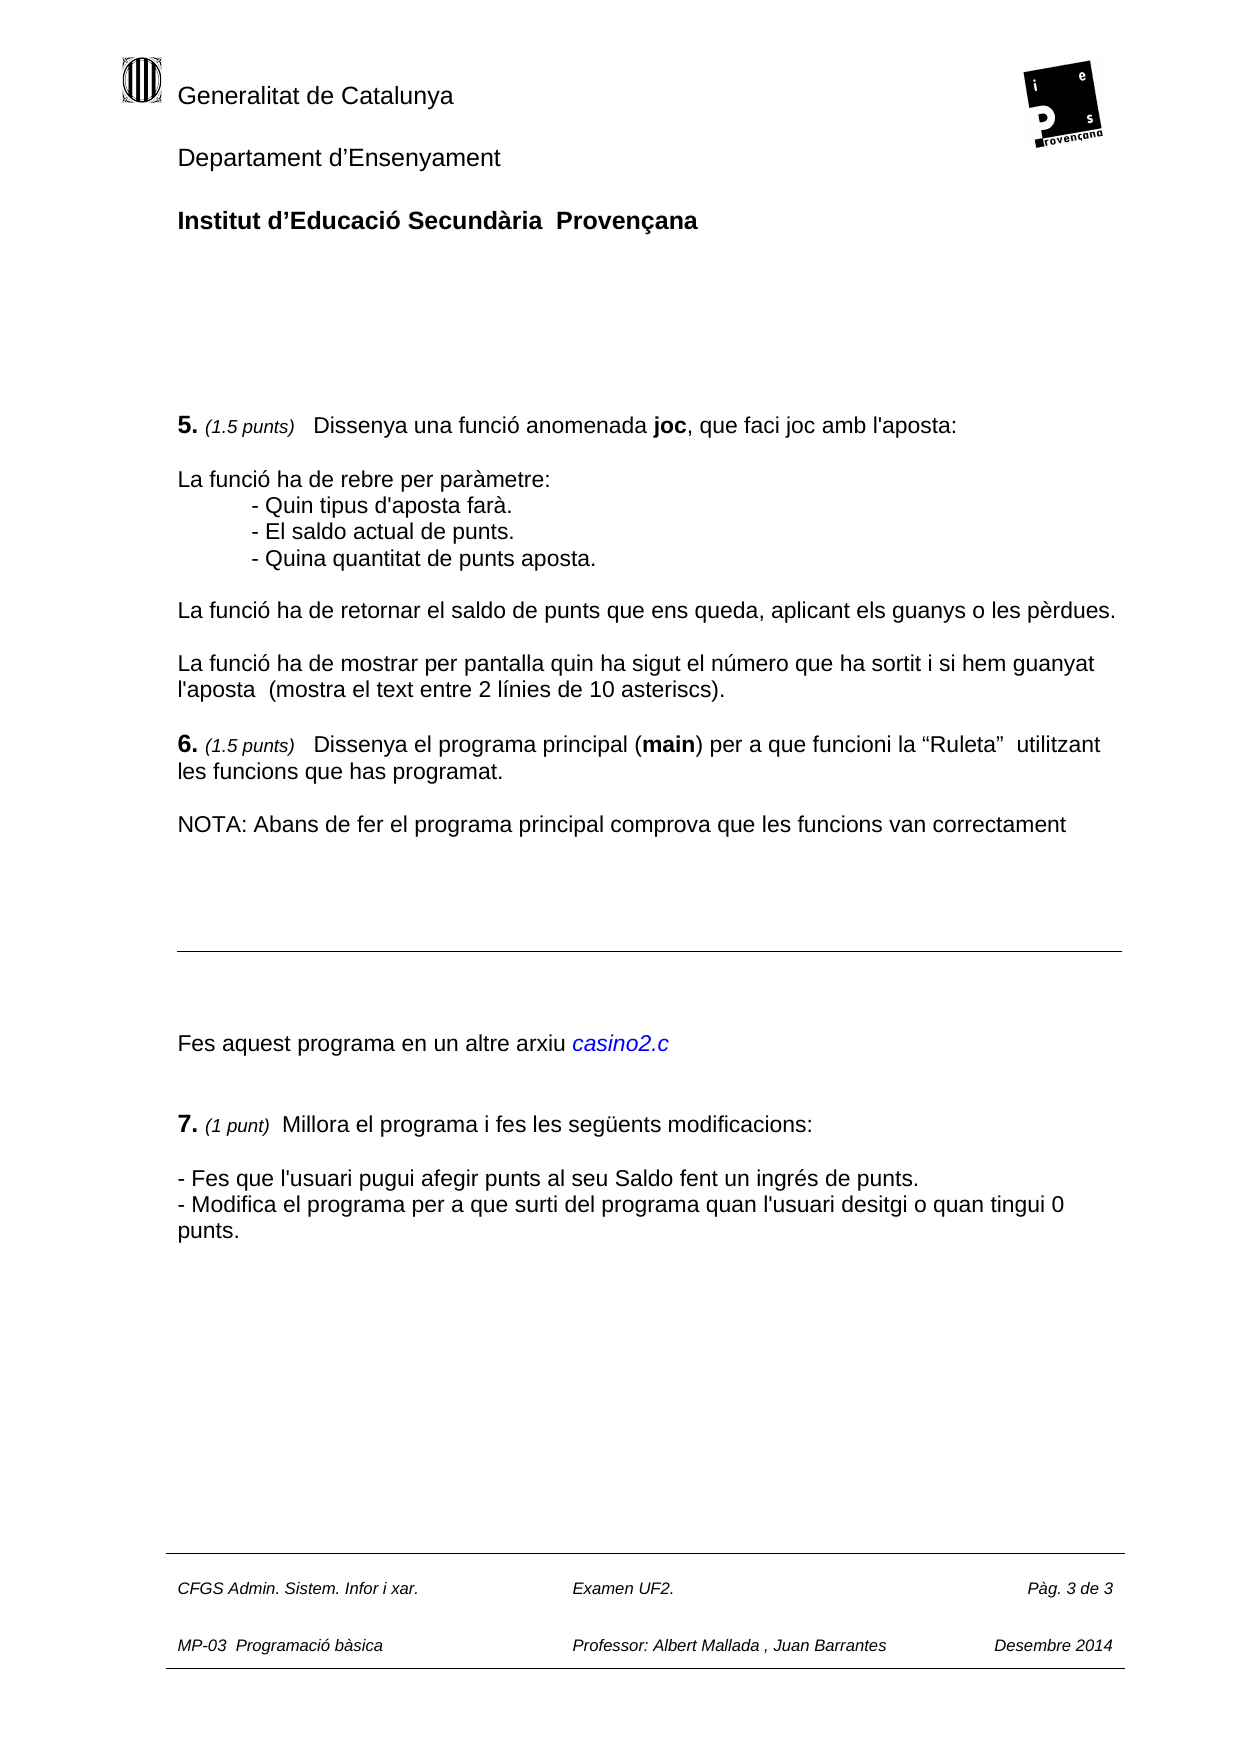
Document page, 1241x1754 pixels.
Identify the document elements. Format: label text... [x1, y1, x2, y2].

text - Fes que l'usuari pugui afegir punts al seu Saldo fent un ingrés de punts. [177, 1164, 1122, 1191]
text La funció ha de mostrar per pantalla quin ha sigut el número que ha sortit i si hem guanyat l'aposta (mostra el text entre 2 línies de 10 asteriscs). [177, 650, 1122, 703]
text - Modifica el programa per a que surti del programa quan l'usuari desitgi o quan tingui 0 punts. [177, 1191, 1122, 1243]
text 6. (1.5 punts) Dissenya el programa principal (main) per a que funcioni la “Ruleta” utilitzant les funcions que has programat. [177, 729, 1122, 784]
text Fes aquest programa en un altre arxiu casino2.c [177, 1030, 1122, 1057]
text 5. (1.5 punts) Dissenya una funció anomenada joc, que faci joc amb l'aposta: [177, 411, 1122, 439]
picture [1022, 58, 1105, 149]
picture [122, 57, 162, 103]
text La funció ha de rebre per paràmetre: [177, 466, 1122, 492]
text - El saldo actual de punts. [251, 518, 1122, 545]
text La funció ha de retornar el saldo de punts que ens queda, aplicant els guanys o les pèrdues. [177, 597, 1122, 624]
text - Quina quantitat de punts aposta. [251, 545, 1122, 571]
text 7. (1 punt) Millora el programa i fes les següents modificacions: [177, 1109, 1122, 1138]
text NOTA: Abans de fer el programa principal comprova que les funcions van correctament [177, 811, 1122, 837]
text - Quin tipus d'aposta farà. [251, 492, 1122, 518]
